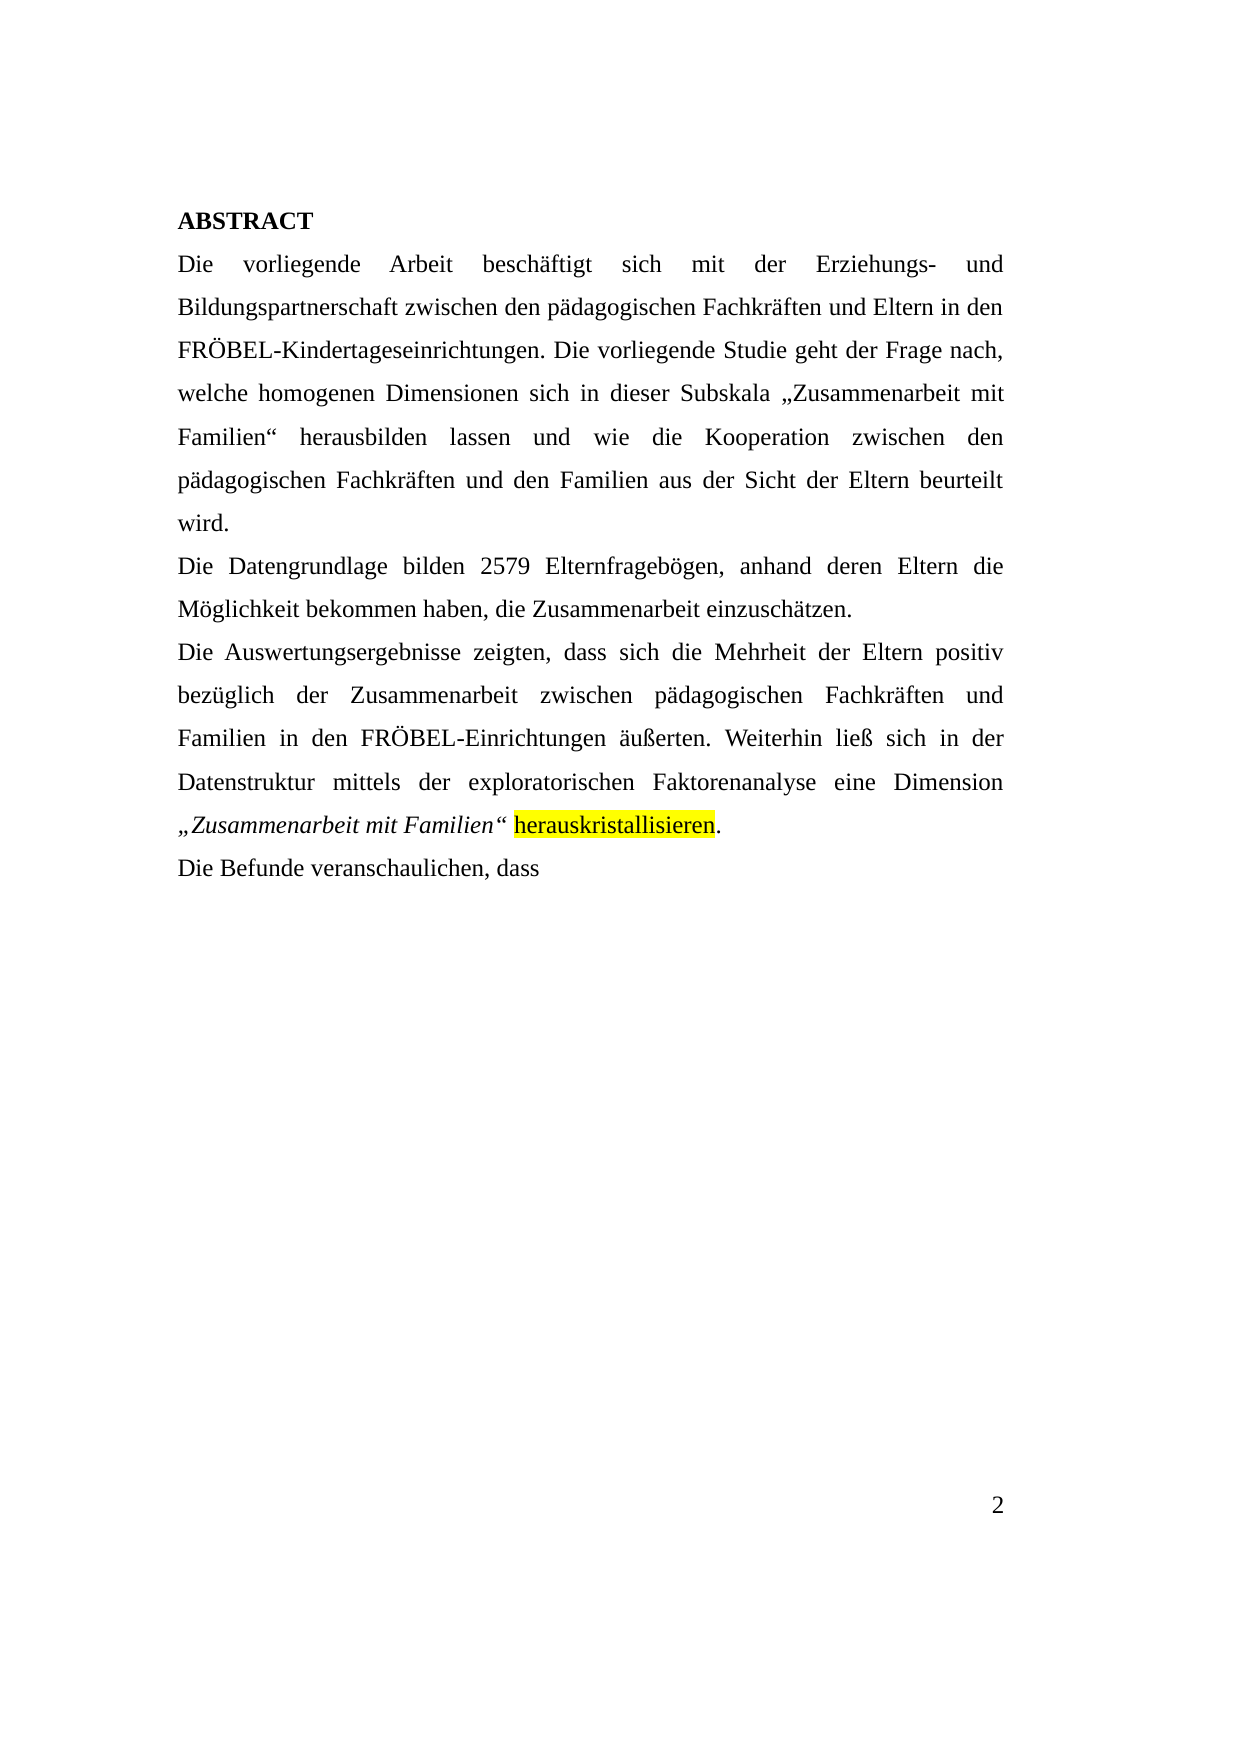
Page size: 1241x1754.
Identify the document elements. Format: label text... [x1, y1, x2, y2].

text Die Datengrundlage bilden 2579 Elternfragebögen, anhand deren Eltern die Möglichkeit bekommen haben, die Zusammenarbeit einzuschätzen. [177, 551, 1004, 623]
text Die Auswertungsergebnisse zeigten, dass sich die Mehrheit der Eltern positiv bezüglich der Zusammenarbeit zwischen pädagogischen Fachkräften und Familien in den FRÖBEL-Einrichtungen äußerten. Weiterhin ließ sich in der Datenstruktur mittels der exploratorischen Faktorenanalyse eine Dimension „Zusammenarbeit mit Familien“ herauskristallisieren. [177, 637, 1004, 838]
text Die Befunde veranschaulichen, dass [177, 853, 1004, 882]
text ABSTRACT [177, 206, 1004, 235]
text Die vorliegende Arbeit beschäftigt sich mit der Erziehungs- und Bildungspartnerschaft zwischen den pädagogischen Fachkräften und Eltern in den FRÖBEL-Kindertageseinrichtungen. Die vorliegende Studie geht der Frage nach, welche homogenen Dimensionen sich in dieser Subskala „Zusammenarbeit mit Familien“ herausbilden lassen und wie die Kooperation zwischen den pädagogischen Fachkräften und den Familien aus der Sicht der Eltern beurteilt wird. [177, 249, 1004, 537]
